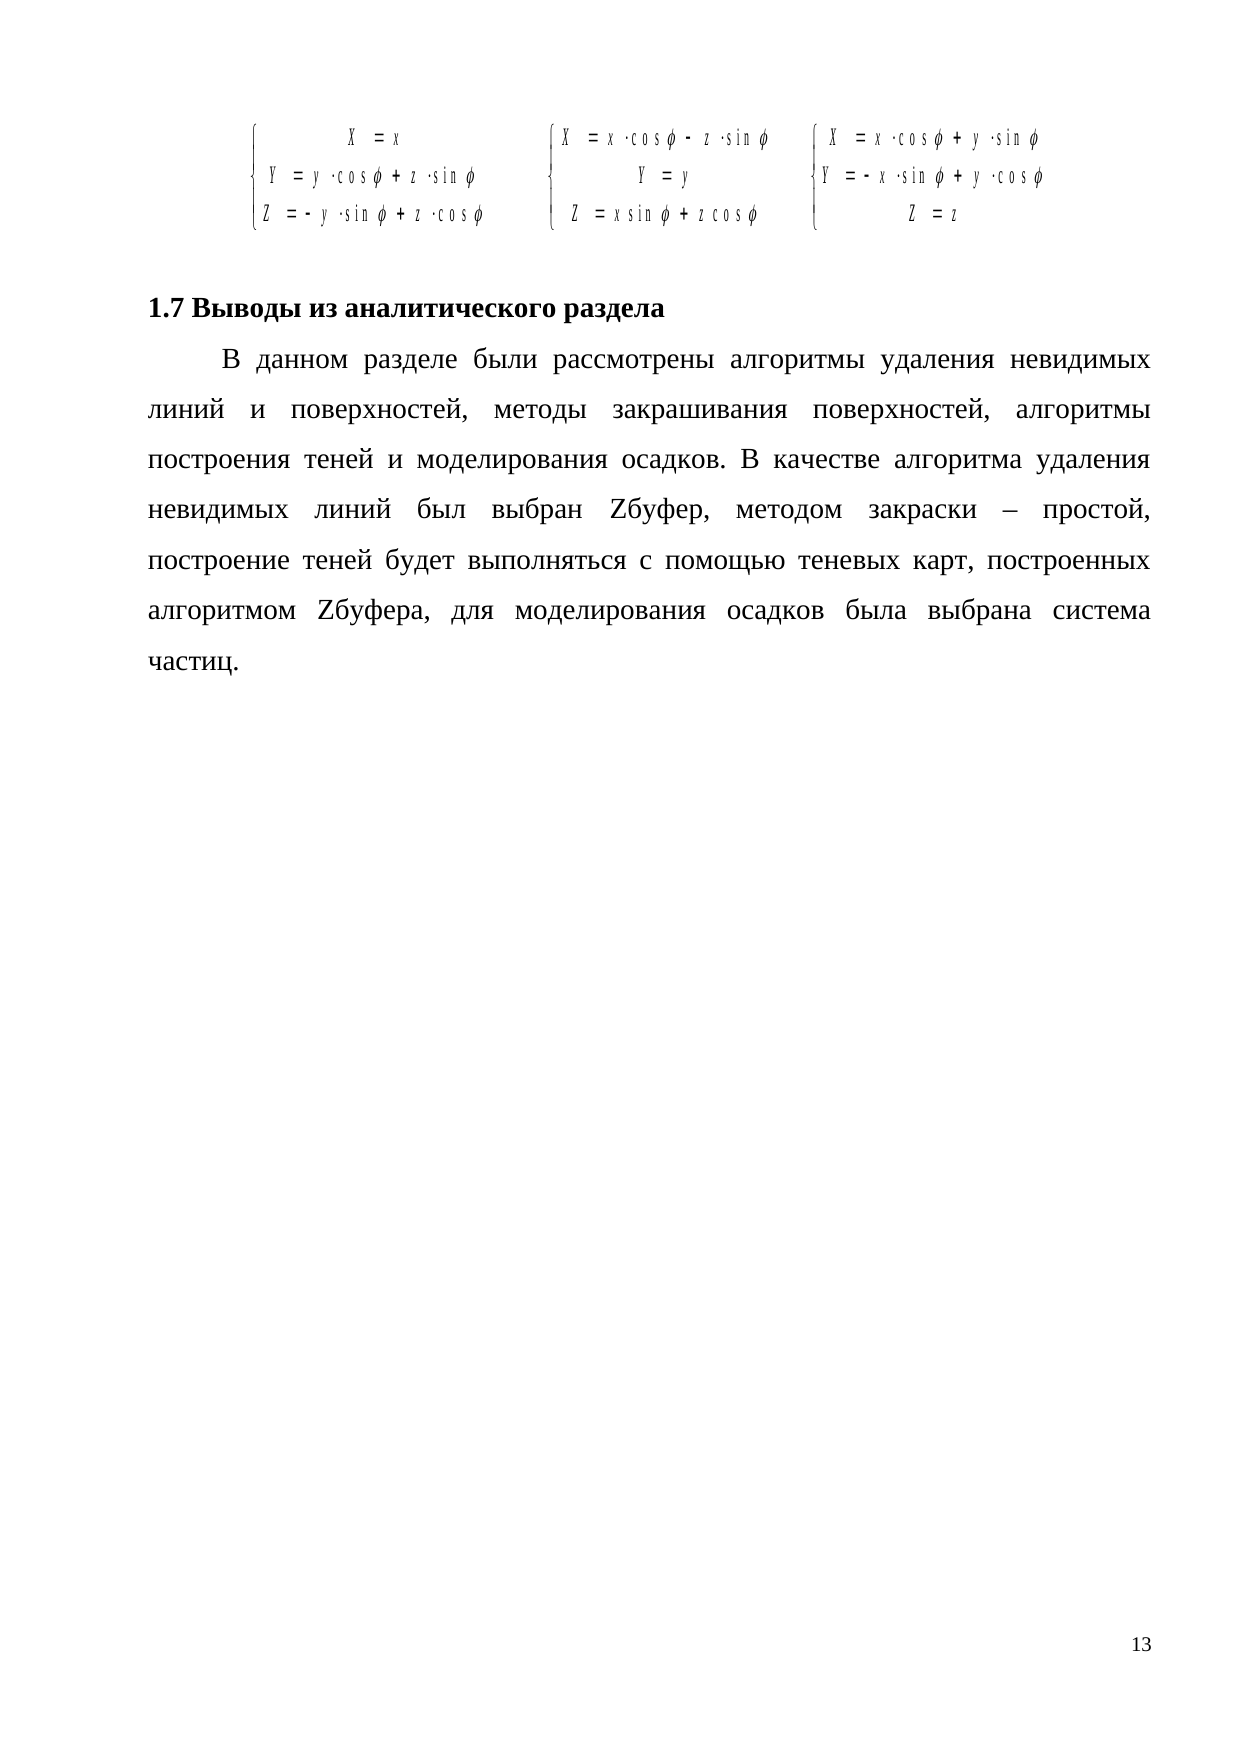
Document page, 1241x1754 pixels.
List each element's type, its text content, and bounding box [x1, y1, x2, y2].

subtitle 1.7 Выводы из аналитического раздела [148, 290, 1152, 324]
text В данном разделе были рассмотрены алгоритмы удаления невидимых линий и поверхностей, методы закрашивания поверхностей, алгоритмы построения теней и моделирования осадков. В качестве алгоритма удаления невидимых линий был выбран Zбуфер, методом закраски – простой, построение теней будет выполняться с помощью теневых карт, построенных алгоритмом Zбуфера, для моделирования осадков была выбрана система частиц. [148, 341, 1152, 676]
